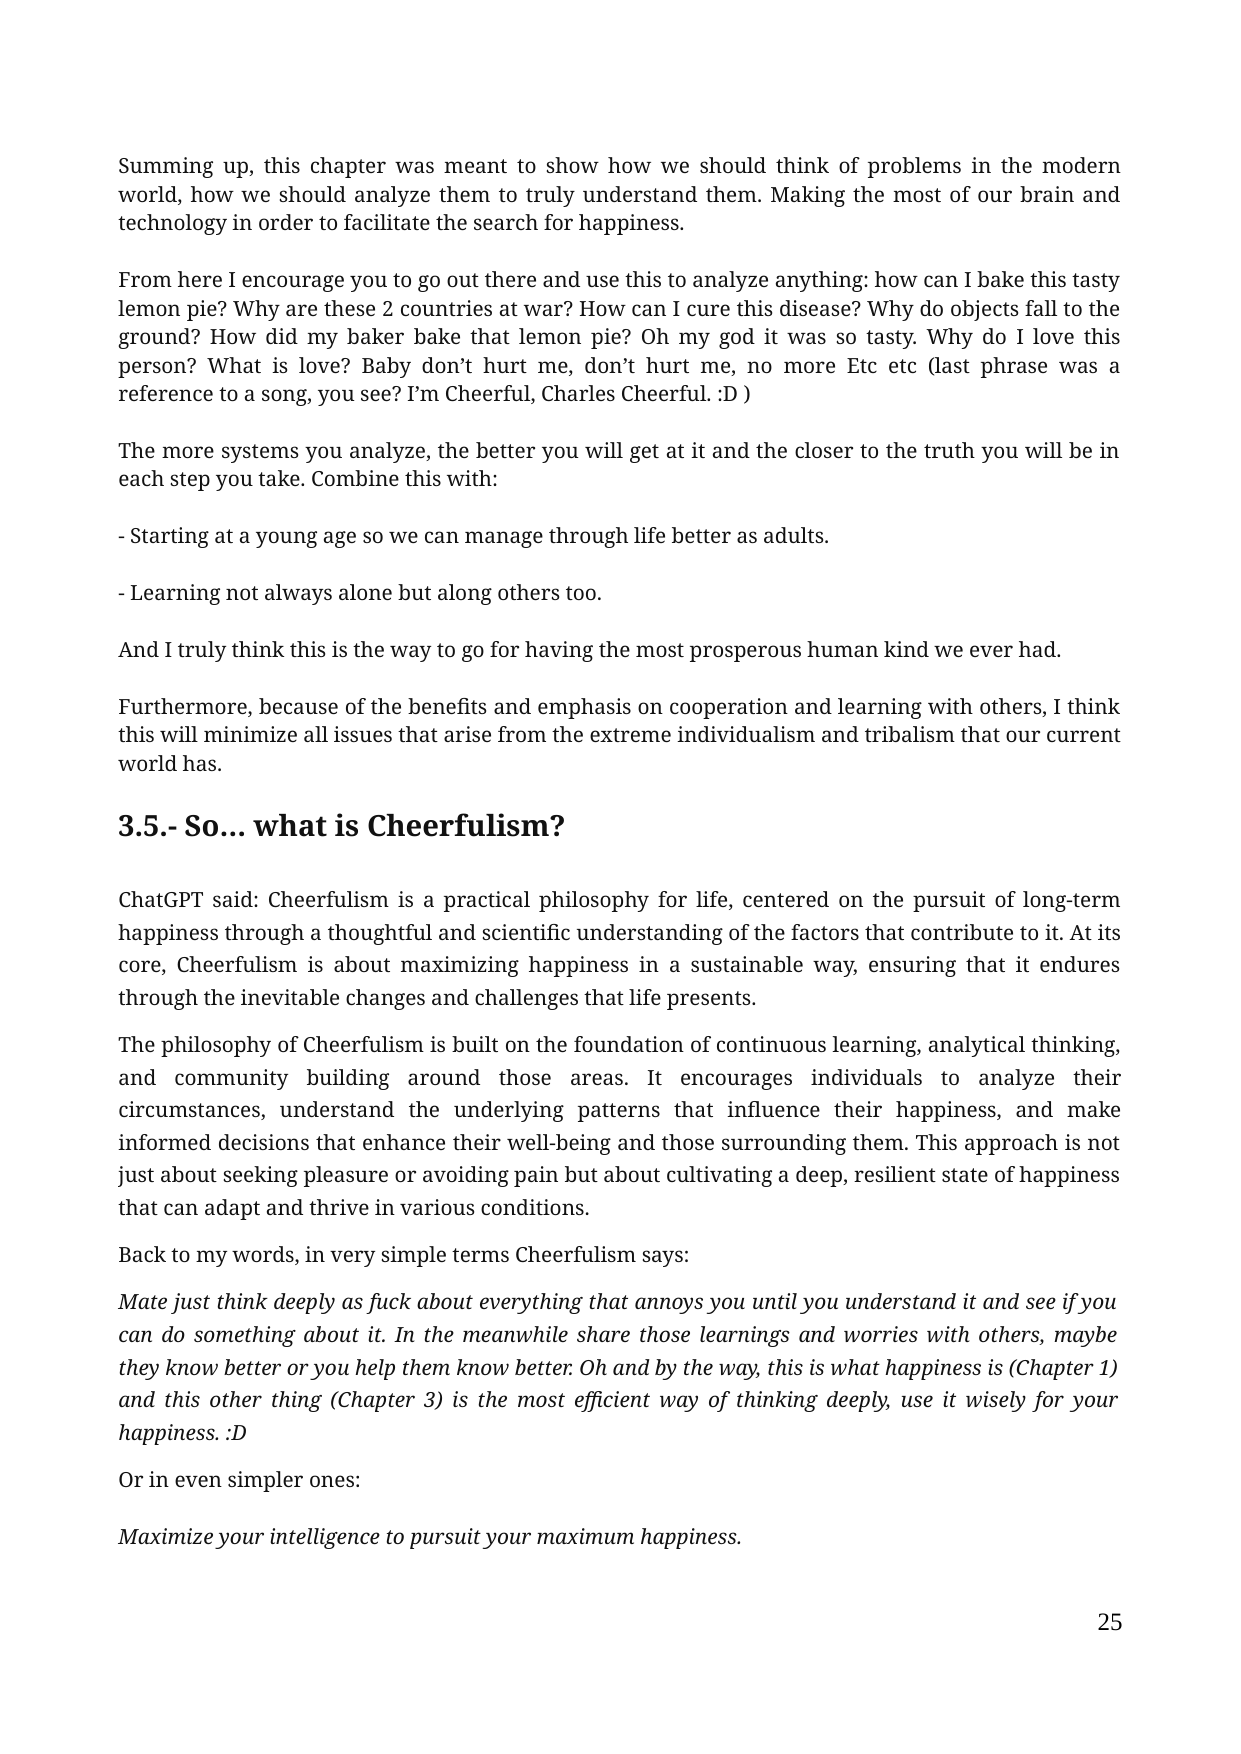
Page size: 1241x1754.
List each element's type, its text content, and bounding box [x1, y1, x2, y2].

text Back to my words, in very simple terms Cheerfulism says: [118, 1240, 1122, 1269]
text And I truly think this is the way to go for having the most prosperous human kind we ever had. [118, 635, 1122, 663]
text From here I encourage you to go out there and use this to analyze anything: how can I bake this tasty lemon pie? Why are these 2 countries at war? How can I cure this disease? Why do objects fall to the ground? How did my baker bake that lemon pie? Oh my god it was so tasty. Why do I love this person? What is love? Baby don’t hurt me, don’t hurt me, no more Etc etc (last phrase was a reference to a song, you see? I’m Cheerful, Charles Cheerful. :D ) [118, 265, 1122, 408]
text Mate just think deeply as fuck about everything that annoys you until you understand it and see if you can do something about it. In the meanwhile share those learnings and worries with others, maybe they know better or you help them know better. Oh and by the way, this is what happiness is (Chapter 1) and this other thing (Chapter 3) is the most efficient way of thinking deeply, use it wisely for your happiness. :D [118, 1287, 1122, 1446]
text The more systems you analyze, the better you will get at it and the closer to the truth you will be in each step you take. Combine this with: [118, 436, 1122, 493]
text Furthermore, because of the benefits and emphasis on cooperation and learning with others, I think this will minimize all issues that arise from the extreme individualism and tribalism that our current world has. [118, 692, 1122, 777]
text 3.5.- So… what is Cheerfulism? [118, 806, 1122, 845]
text Or in even simpler ones: [118, 1465, 1122, 1493]
text Maximize your intelligence to pursuit your maximum happiness. [118, 1522, 1122, 1550]
text Summing up, this chapter was meant to show how we should think of problems in the modern world, how we should analyze them to truly understand them. Making the most of our brain and technology in order to facilitate the search for happiness. [118, 152, 1122, 237]
text - Starting at a young age so we can manage through life better as adults. [118, 521, 1122, 550]
text - Learning not always alone but along others too. [118, 578, 1122, 607]
text The philosophy of Cheerfulism is built on the foundation of continuous learning, analytical thinking, and community building around those areas. It encourages individuals to analyze their circumstances, understand the underlying patterns that influence their happiness, and make informed decisions that enhance their well-being and those surrounding them. This approach is not just about seeking pleasure or avoiding pain but about cultivating a deep, resilient state of happiness that can adapt and thrive in various conditions. [118, 1030, 1122, 1222]
text ChatGPT said: Cheerfulism is a practical philosophy for life, centered on the pursuit of long-term happiness through a thoughtful and scientific understanding of the factors that contribute to it. At its core, Cheerfulism is about maximizing happiness in a sustainable way, ensuring that it endures through the inevitable changes and challenges that life presents. [118, 885, 1122, 1011]
